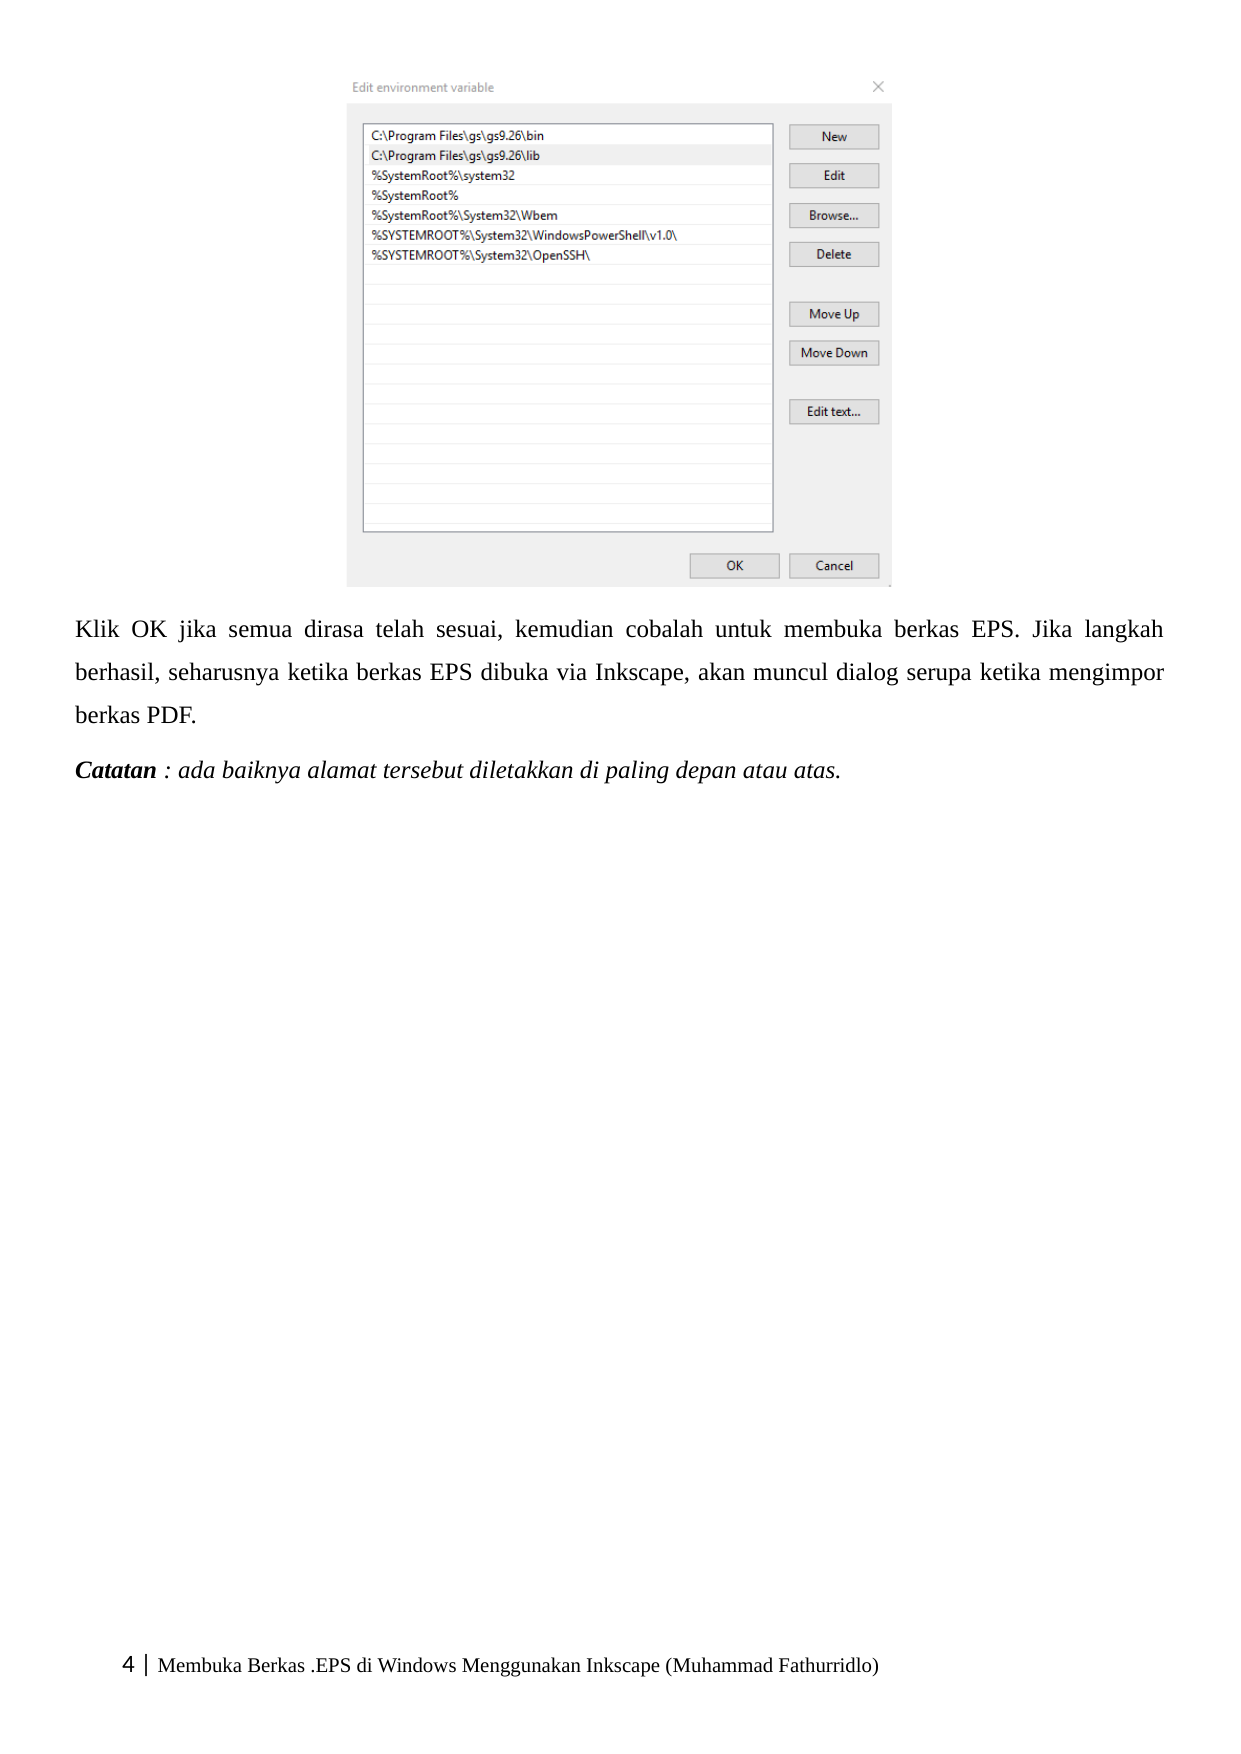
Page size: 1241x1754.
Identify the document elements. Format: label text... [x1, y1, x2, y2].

text Catatan : ada baiknya alamat tersebut diletakkan di paling depan atau atas. [75, 755, 1165, 783]
text Klik OK jika semua dirasa telah sesuai, kemudian cobalah untuk membuka berkas EPS. Jika langkah berhasil, seharusnya ketika berkas EPS dibuka via Inkscape, akan muncul dialog serupa ketika mengimpor berkas PDF. [75, 614, 1165, 729]
picture [346, 75, 892, 587]
